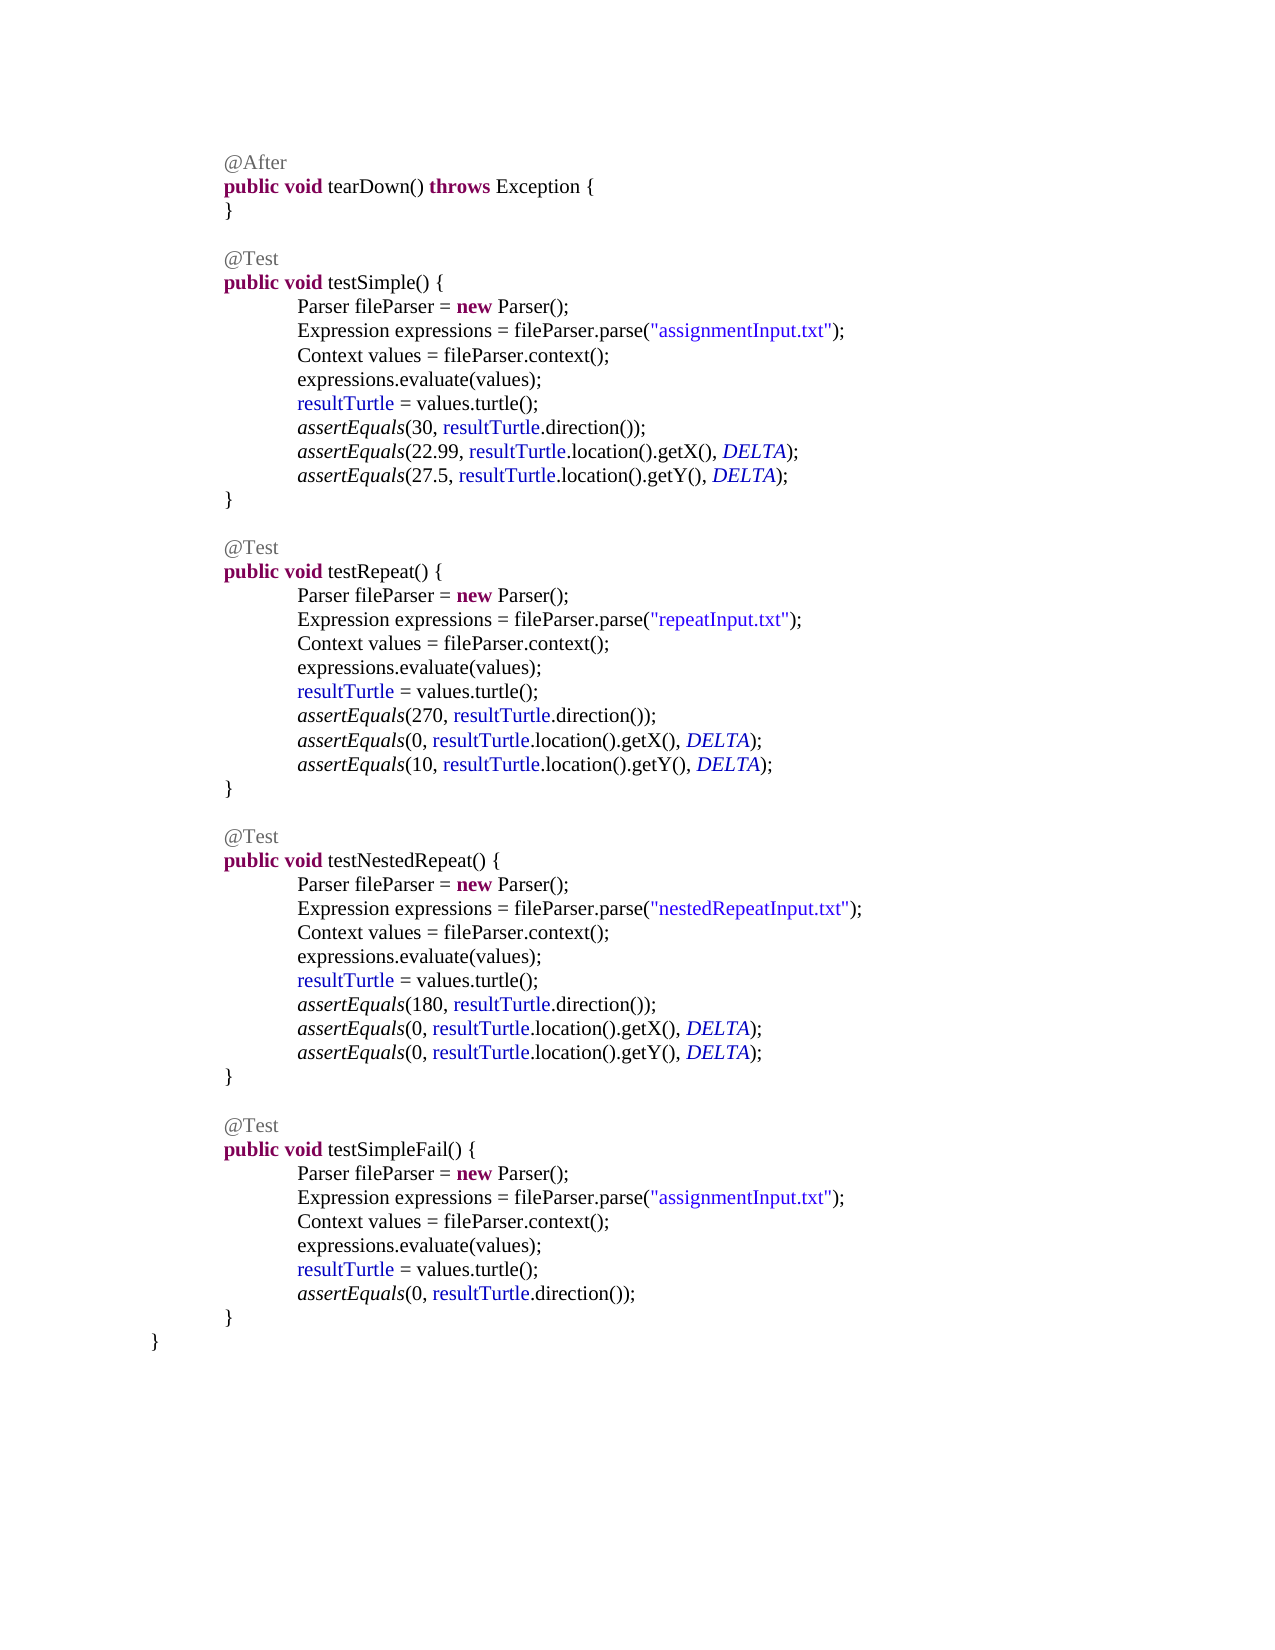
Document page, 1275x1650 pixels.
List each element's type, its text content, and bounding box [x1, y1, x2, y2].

text } [150, 1329, 1125, 1353]
text Expression expressions = fileParser.parse("assignmentInput.txt"); [150, 318, 1125, 342]
text } [150, 198, 1125, 222]
text assertEquals(180, resultTurtle.direction()); [150, 992, 1125, 1016]
text Expression expressions = fileParser.parse("assignmentInput.txt"); [150, 1185, 1125, 1209]
text Expression expressions = fileParser.parse("nestedRepeatInput.txt"); [150, 896, 1125, 920]
text Context values = fileParser.context(); [150, 631, 1125, 655]
text expressions.evaluate(values); [150, 367, 1125, 391]
text public void testSimpleFail() { [150, 1137, 1125, 1161]
text @Test [150, 535, 1125, 559]
text resultTurtle = values.turtle(); [150, 391, 1125, 415]
text assertEquals(0, resultTurtle.direction()); [150, 1281, 1125, 1305]
text Context values = fileParser.context(); [150, 342, 1125, 367]
text Context values = fileParser.context(); [150, 1209, 1125, 1233]
text resultTurtle = values.turtle(); [150, 968, 1125, 992]
text Parser fileParser = new Parser(); [150, 583, 1125, 607]
text } [150, 487, 1125, 511]
text } [150, 1064, 1125, 1088]
text Parser fileParser = new Parser(); [150, 294, 1125, 318]
text @After [150, 150, 1125, 174]
text assertEquals(0, resultTurtle.location().getX(), DELTA); [150, 727, 1125, 752]
text @Test [150, 1112, 1125, 1137]
text assertEquals(10, resultTurtle.location().getY(), DELTA); [150, 752, 1125, 776]
text assertEquals(0, resultTurtle.location().getY(), DELTA); [150, 1040, 1125, 1064]
text expressions.evaluate(values); [150, 1233, 1125, 1257]
text resultTurtle = values.turtle(); [150, 679, 1125, 703]
text assertEquals(22.99, resultTurtle.location().getX(), DELTA); [150, 439, 1125, 463]
text public void testRepeat() { [150, 559, 1125, 583]
text assertEquals(270, resultTurtle.direction()); [150, 703, 1125, 727]
text public void testNestedRepeat() { [150, 848, 1125, 872]
text expressions.evaluate(values); [150, 944, 1125, 968]
text assertEquals(27.5, resultTurtle.location().getY(), DELTA); [150, 463, 1125, 487]
text public void tearDown() throws Exception { [150, 174, 1125, 198]
text assertEquals(0, resultTurtle.location().getX(), DELTA); [150, 1016, 1125, 1040]
text Parser fileParser = new Parser(); [150, 1161, 1125, 1185]
text } [150, 1305, 1125, 1329]
text public void testSimple() { [150, 270, 1125, 294]
text @Test [150, 824, 1125, 848]
text @Test [150, 246, 1125, 270]
text } [150, 776, 1125, 800]
text Expression expressions = fileParser.parse("repeatInput.txt"); [150, 607, 1125, 631]
text Context values = fileParser.context(); [150, 920, 1125, 944]
text expressions.evaluate(values); [150, 655, 1125, 679]
text assertEquals(30, resultTurtle.direction()); [150, 415, 1125, 439]
text resultTurtle = values.turtle(); [150, 1257, 1125, 1281]
text Parser fileParser = new Parser(); [150, 872, 1125, 896]
